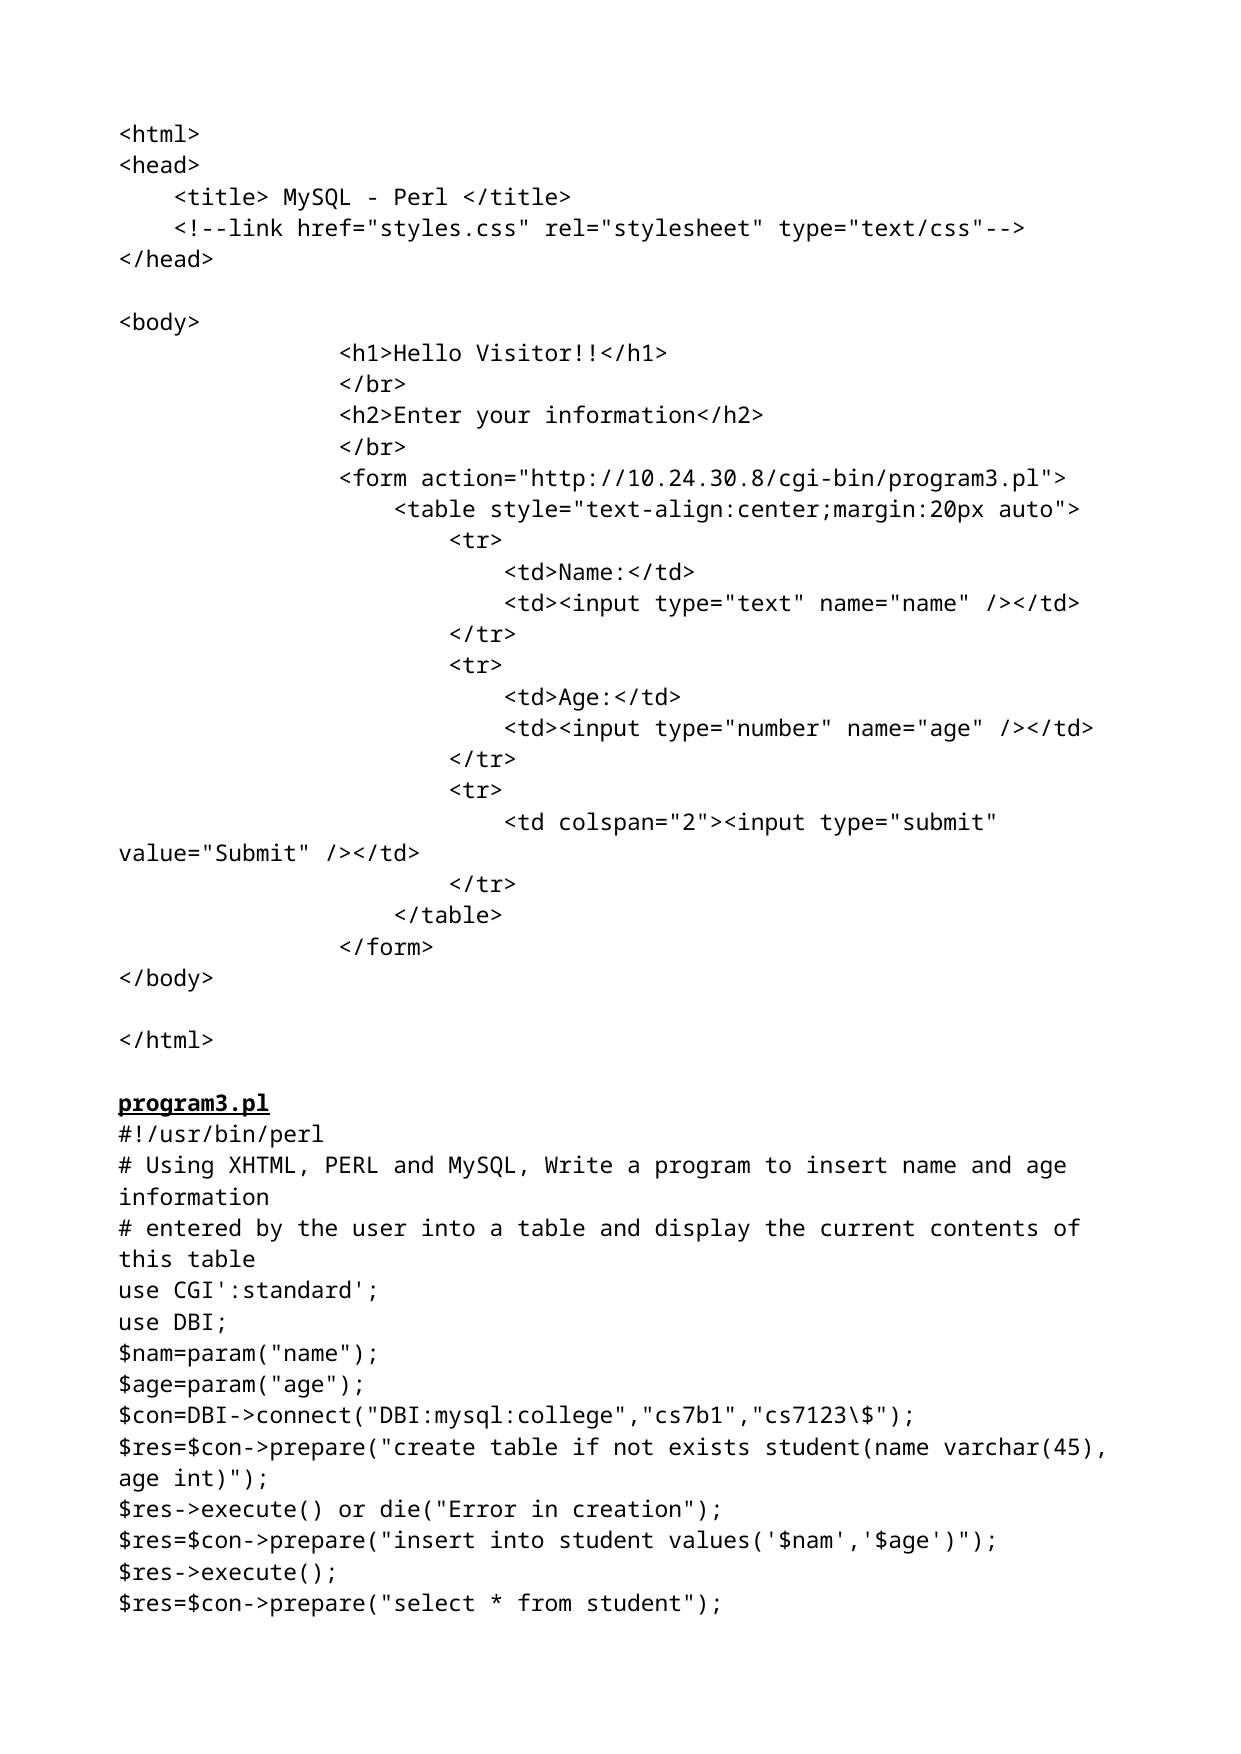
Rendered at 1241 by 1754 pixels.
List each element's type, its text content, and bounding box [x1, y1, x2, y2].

text $res->execute(); [118, 1556, 1122, 1587]
text <td><input type="number" name="age" /></td> [118, 712, 1122, 743]
text </form> [118, 931, 1122, 962]
text <table style="text-align:center;margin:20px auto"> [118, 493, 1122, 524]
text </tr> [118, 743, 1122, 774]
text <td colspan="2"><input type="submit" value="Submit" /></td> [118, 806, 1122, 868]
text </body> [118, 962, 1122, 993]
text <!--link href="styles.css" rel="stylesheet" type="text/css"--> [118, 212, 1122, 243]
text </head> [118, 243, 1122, 274]
text </table> [118, 899, 1122, 931]
text <td>Age:</td> [118, 681, 1122, 712]
text use DBI; [118, 1306, 1122, 1337]
text <title> MySQL - Perl </title> [118, 181, 1122, 212]
text </tr> [118, 618, 1122, 649]
text <tr> [118, 524, 1122, 556]
text <tr> [118, 774, 1122, 806]
text $age=param("age"); [118, 1368, 1122, 1399]
text use CGI':standard'; [118, 1274, 1122, 1306]
text <h1>Hello Visitor!!</h1> [118, 337, 1122, 368]
text $res=$con->prepare("select * from student"); [118, 1587, 1122, 1618]
text #!/usr/bin/perl [118, 1118, 1122, 1149]
text <html> [118, 118, 1122, 149]
text $nam=param("name"); [118, 1337, 1122, 1368]
text </tr> [118, 868, 1122, 899]
text </br> [118, 431, 1122, 462]
text <td><input type="text" name="name" /></td> [118, 587, 1122, 618]
text <tr> [118, 649, 1122, 681]
text program3.pl [118, 1087, 1122, 1118]
text <head> [118, 149, 1122, 181]
text <body> [118, 306, 1122, 337]
text </html> [118, 1024, 1122, 1056]
text $res=$con->prepare("insert into student values('$nam','$age')"); [118, 1524, 1122, 1556]
text $con=DBI->connect("DBI:mysql:college","cs7b1","cs7123\$"); [118, 1399, 1122, 1431]
text $res=$con->prepare("create table if not exists student(name varchar(45), age int)"); [118, 1431, 1122, 1493]
text <form action="http://10.24.30.8/cgi-bin/program3.pl"> [118, 462, 1122, 493]
text <h2>Enter your information</h2> [118, 399, 1122, 431]
text # Using XHTML, PERL and MySQL, Write a program to insert name and age information [118, 1149, 1122, 1212]
text $res->execute() or die("Error in creation"); [118, 1493, 1122, 1524]
text <td>Name:</td> [118, 556, 1122, 587]
text </br> [118, 368, 1122, 399]
text # entered by the user into a table and display the current contents of this table [118, 1212, 1122, 1274]
